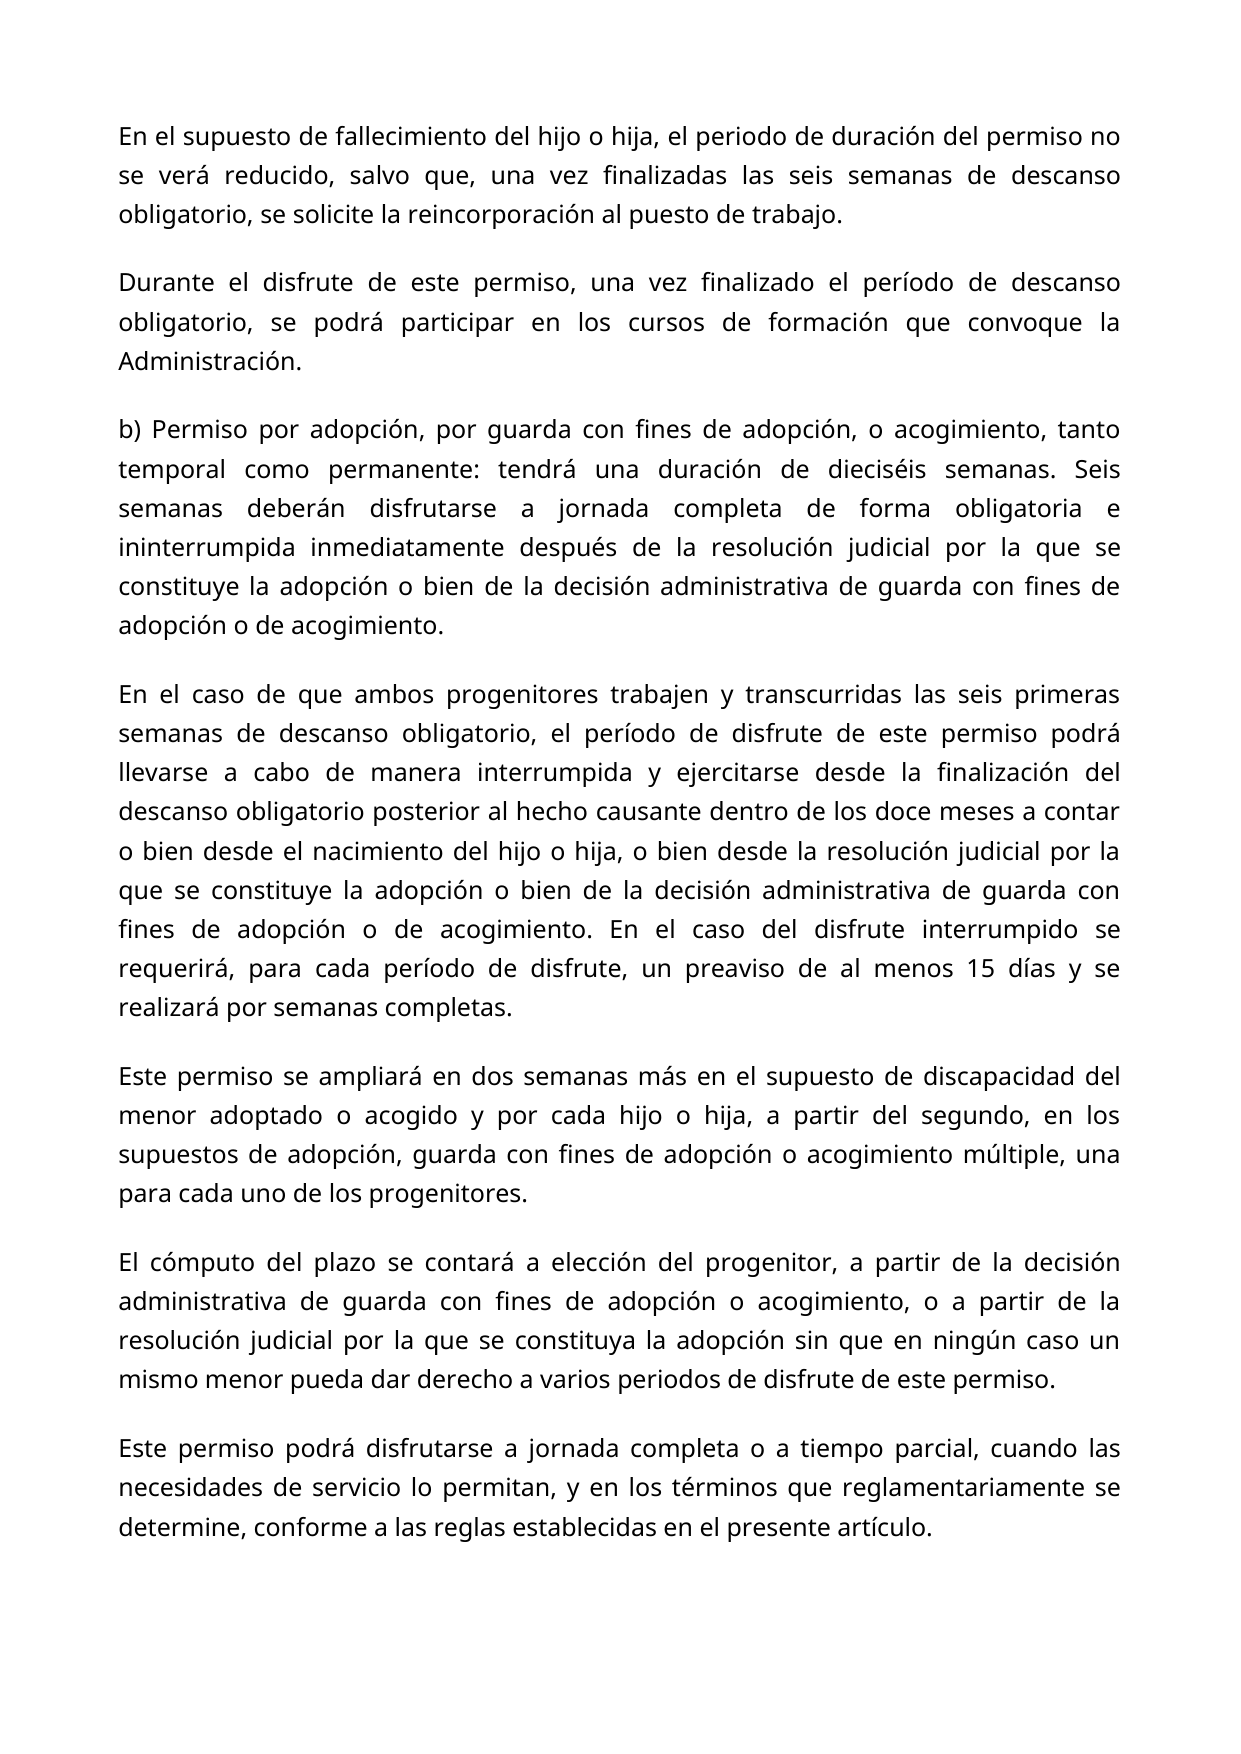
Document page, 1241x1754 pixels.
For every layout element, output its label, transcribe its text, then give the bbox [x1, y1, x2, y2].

text El cómputo del plazo se contará a elección del progenitor, a partir de la decisión administrativa de guarda con fines de adopción o acogimiento, o a partir de la resolución judicial por la que se constituya la adopción sin que en ningún caso un mismo menor pueda dar derecho a varios periodos de disfrute de este permiso. [118, 1245, 1122, 1396]
text b) Permiso por adopción, por guarda con fines de adopción, o acogimiento, tanto temporal como permanente: tendrá una duración de dieciséis semanas. Seis semanas deberán disfrutarse a jornada completa de forma obligatoria e ininterrumpida inmediatamente después de la resolución judicial por la que se constituye la adopción o bien de la decisión administrativa de guarda con fines de adopción o de acogimiento. [118, 412, 1122, 642]
text En el supuesto de fallecimiento del hijo o hija, el periodo de duración del permiso no se verá reducido, salvo que, una vez finalizadas las seis semanas de descanso obligatorio, se solicite la reincorporación al puesto de trabajo. [118, 118, 1122, 231]
text Durante el disfrute de este permiso, una vez finalizado el período de descanso obligatorio, se podrá participar en los cursos de formación que convoque la Administración. [118, 265, 1122, 377]
text En el caso de que ambos progenitores trabajen y transcurridas las seis primeras semanas de descanso obligatorio, el período de disfrute de este permiso podrá llevarse a cabo de manera interrumpida y ejercitarse desde la finalización del descanso obligatorio posterior al hecho causante dentro de los doce meses a contar o bien desde el nacimiento del hijo o hija, o bien desde la resolución judicial por la que se constituye la adopción o bien de la decisión administrativa de guarda con fines de adopción o de acogimiento. En el caso del disfrute interrumpido se requerirá, para cada período de disfrute, un preaviso de al menos 15 días y se realizará por semanas completas. [118, 677, 1122, 1024]
text Este permiso podrá disfrutarse a jornada completa o a tiempo parcial, cuando las necesidades de servicio lo permitan, y en los términos que reglamentariamente se determine, conforme a las reglas establecidas en el presente artículo. [118, 1431, 1122, 1543]
text Este permiso se ampliará en dos semanas más en el supuesto de discapacidad del menor adoptado o acogido y por cada hijo o hija, a partir del segundo, en los supuestos de adopción, guarda con fines de adopción o acogimiento múltiple, una para cada uno de los progenitores. [118, 1058, 1122, 1210]
